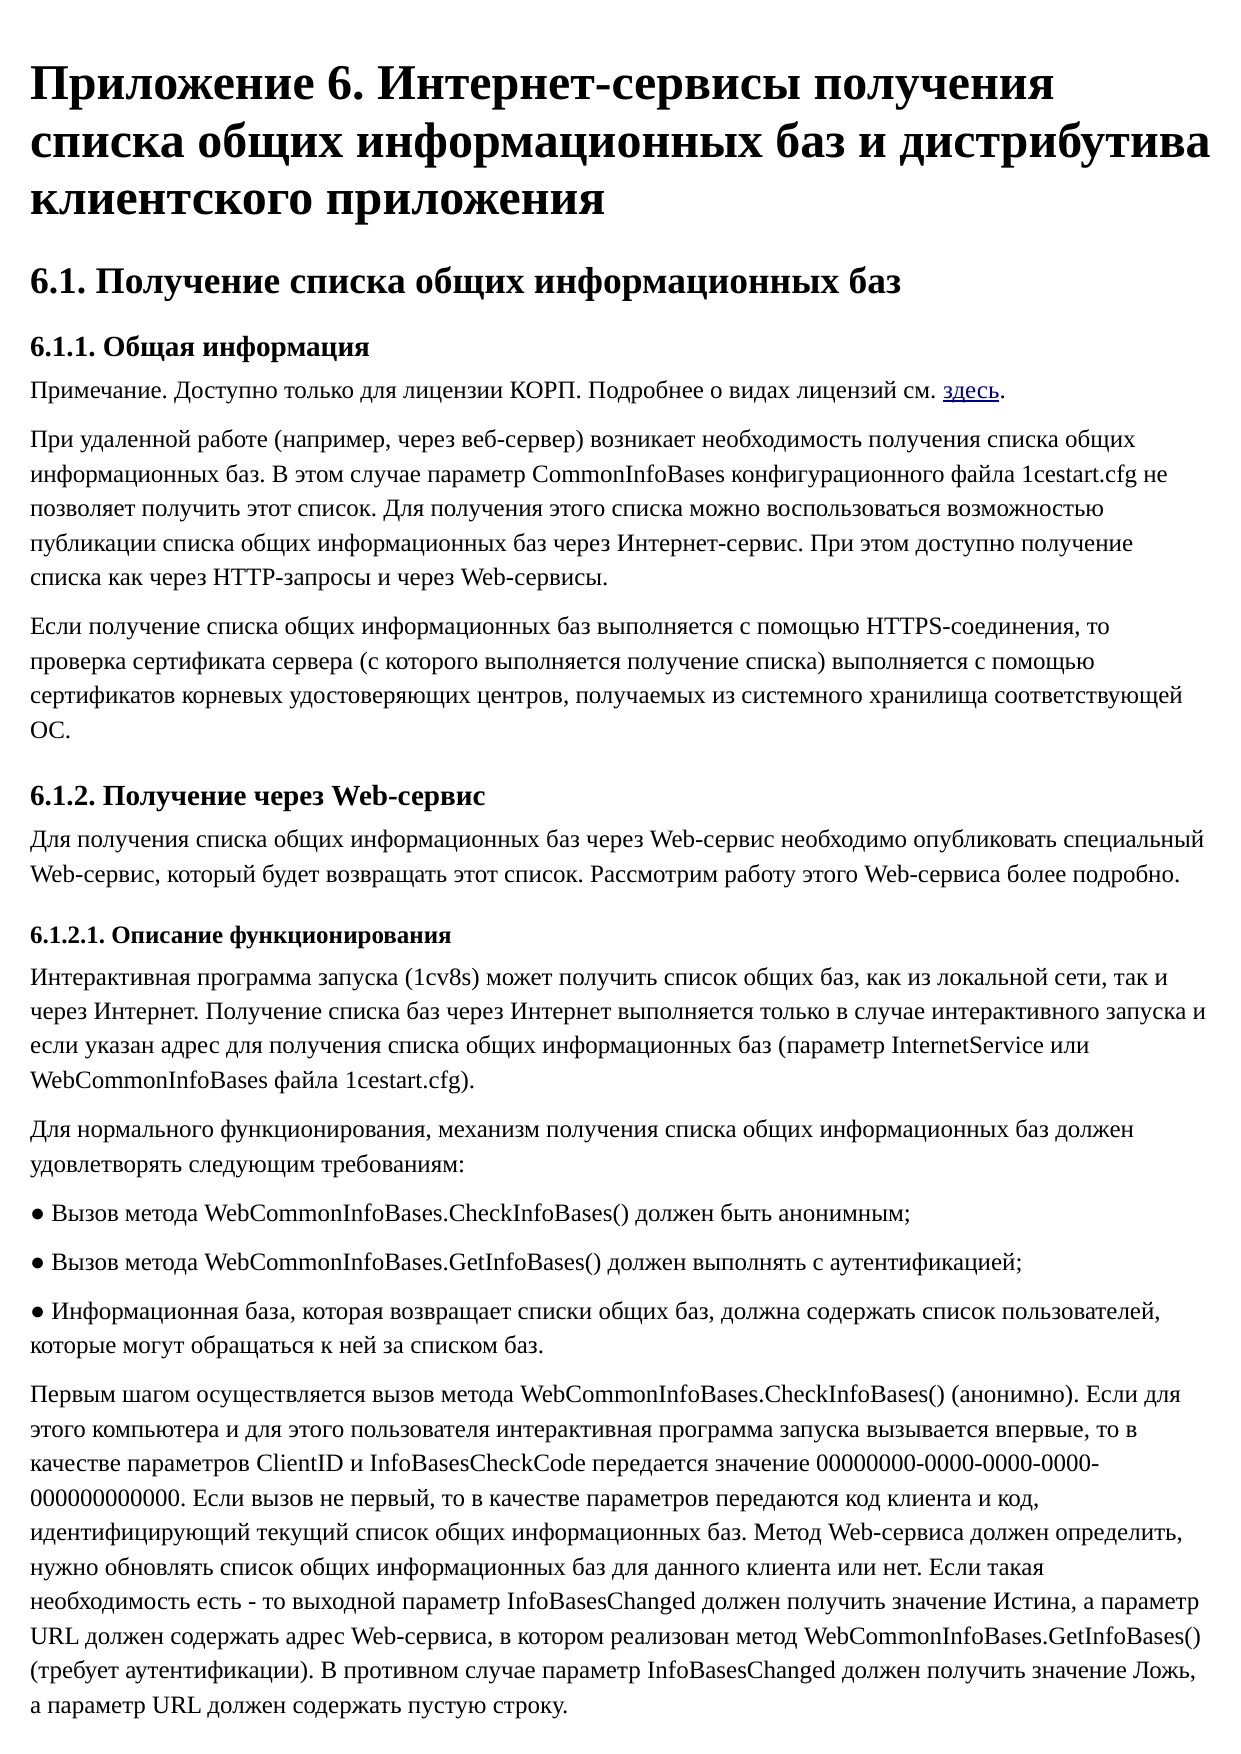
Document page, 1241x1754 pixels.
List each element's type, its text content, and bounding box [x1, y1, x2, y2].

text ● Вызов метода WebCommonInfoBases.GetInfoBases() должен выполнять с аутентификацией; [30, 1247, 1211, 1276]
text ● Информационная база, которая возвращает списки общих баз, должна содержать список пользователей, которые могут обращаться к ней за списком баз. [30, 1296, 1211, 1359]
text Примечание. Доступно только для лицензии КОРП. Подробнее о видах лицензий см. здесь. [30, 375, 1211, 404]
subtitle 6.1.1. Общая информация [30, 329, 1211, 363]
text Первым шагом осуществляется вызов метода WebCommonInfoBases.CheckInfoBases() (анонимно). Если для этого компьютера и для этого пользователя интерактивная программа запуска вызывается впервые, то в качестве параметров ClientID и InfoBasesCheckCode передается значение 00000000-0000-0000-0000-000000000000. Если вызов не первый, то в качестве параметров передаются код клиента и код, идентифицирующий текущий список общих информационных баз. Метод Web-сервиса должен определить, нужно обновлять список общих информационных баз для данного клиента или нет. Если такая необходимость есть ‑ то выходной параметр InfoBasesChanged должен получить значение Истина, а параметр URL должен содержать адрес Web-сервиса, в котором реализован метод WebCommonInfoBases.GetInfoBases() (требует аутентификации). В противном случае параметр InfoBasesChanged должен получить значение Ложь, а параметр URL должен содержать пустую строку. [30, 1379, 1211, 1718]
text ● Вызов метода WebCommonInfoBases.CheckInfoBases() должен быть анонимным; [30, 1198, 1211, 1226]
subtitle Приложение 6. Интернет-сервисы получения списка общих информационных баз и дистрибутива клиентского приложения [30, 53, 1211, 226]
text Для нормального функционирования, механизм получения списка общих информационных баз должен удовлетворять следующим требованиям: [30, 1114, 1211, 1177]
subtitle 6.1. Получение списка общих информационных баз [30, 259, 1211, 302]
text Интерактивная программа запуска (1cv8s) может получить список общих баз, как из локальной сети, так и через Интернет. Получение списка баз через Интернет выполняется только в случае интерактивного запуска и если указан адрес для получения списка общих информационных баз (параметр InternetService или WebCommonInfoBases файла 1cestart.cfg). [30, 962, 1211, 1094]
subtitle 6.1.2.1. Описание функционирования [30, 920, 1211, 949]
subtitle 6.1.2. Получение через Web-сервис [30, 778, 1211, 812]
text При удаленной работе (например, через веб-сервер) возникает необходимость получения списка общих информационных баз. В этом случае параметр CommonInfoBases конфигурационного файла 1cestart.cfg не позволяет получить этот список. Для получения этого списка можно воспользоваться возможностью публикации списка общих информационных баз через Интернет-сервис. При этом доступно получение списка как через HTTP-запросы и через Web-сервисы. [30, 424, 1211, 591]
text Если получение списка общих информационных баз выполняется с помощью HTTPS-соединения, то проверка сертификата сервера (с которого выполняется получение списка) выполняется с помощью сертификатов корневых удостоверяющих центров, получаемых из системного хранилища соответствующей ОС. [30, 611, 1211, 743]
text Для получения списка общих информационных баз через Web-сервис необходимо опубликовать специальный Web-сервис, который будет возвращать этот список. Рассмотрим работу этого Web-сервиса более подробно. [30, 824, 1211, 888]
